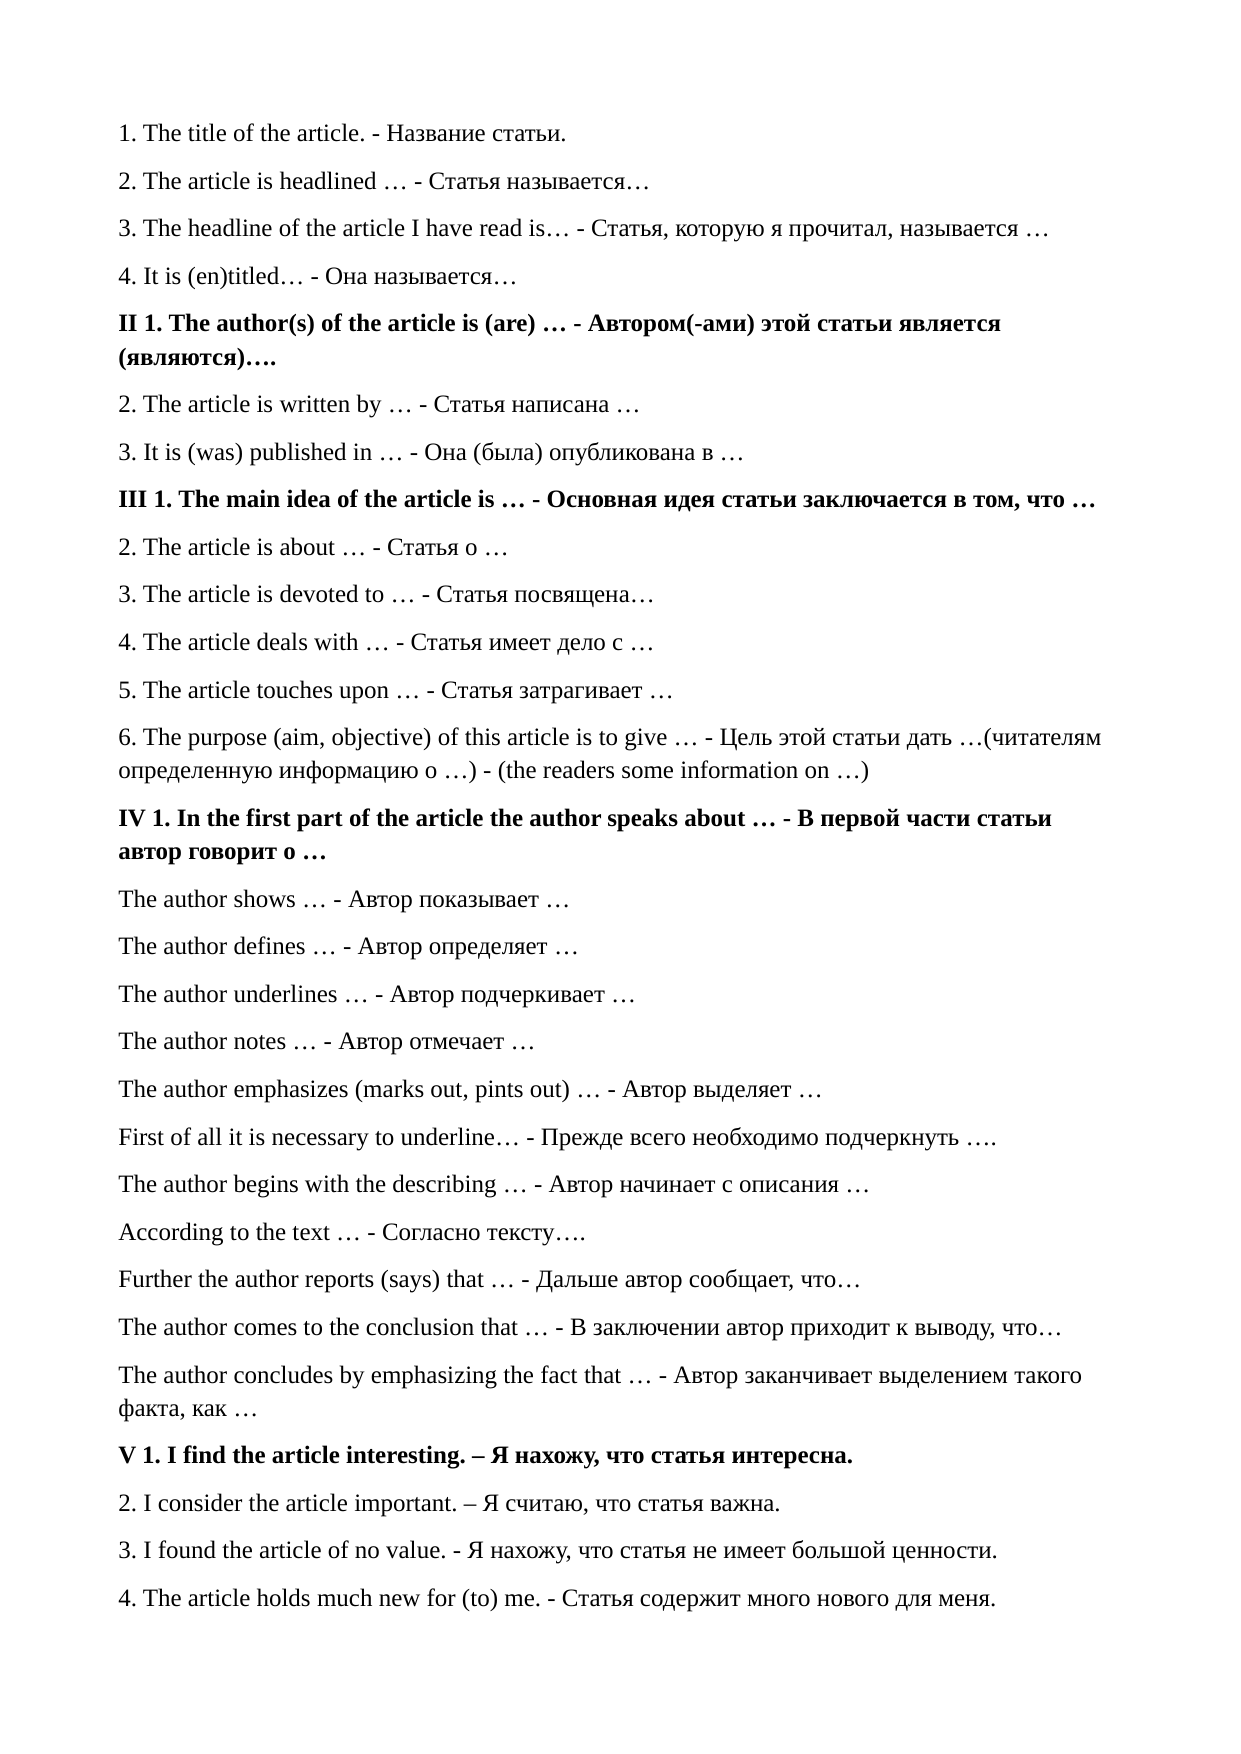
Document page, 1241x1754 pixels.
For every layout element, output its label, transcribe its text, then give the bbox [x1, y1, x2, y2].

text III 1. The main idea of the article is … - Основная идея статьи заключается в том, что … [118, 484, 1122, 513]
text The author underlines … - Автор подчеркивает … [118, 979, 1122, 1008]
text 2. I consider the article important. – Я считаю, что статья важна. [118, 1488, 1122, 1517]
text 3. The article is devoted to … - Статья посвящена… [118, 579, 1122, 608]
text 4. The article holds much new for (to) me. - Статья содержит много нового для меня. [118, 1583, 1122, 1612]
text The author begins with the describing … - Автор начинает с описания … [118, 1169, 1122, 1198]
text 2. The article is headlined … - Статья называется… [118, 166, 1122, 194]
text The author comes to the conclusion that … - В заключении автор приходит к выводу, что… [118, 1312, 1122, 1341]
text First of all it is necessary to underline… - Прежде всего необходимо подчеркнуть …. [118, 1122, 1122, 1150]
text 3. It is (was) published in … - Она (была) опубликована в … [118, 437, 1122, 466]
text 2. The article is about … - Статья о … [118, 532, 1122, 561]
text Further the author reports (says) that … - Дальше автор сообщает, что… [118, 1264, 1122, 1293]
text II 1. The author(s) of the article is (are) … - Автором(-ами) этой статьи является (являются)…. [118, 308, 1122, 370]
text 5. The article touches upon … - Статья затрагивает … [118, 675, 1122, 703]
text V 1. I find the article interesting. – Я нахожу, что статья интересна. [118, 1440, 1122, 1469]
text 3. I found the article of no valuе. - Я нахожу, что статья не имеет большой ценности. [118, 1536, 1122, 1564]
text The author emphasizes (marks out, pints out) … - Автор выделяет … [118, 1074, 1122, 1103]
text According to the text … - Согласно тексту…. [118, 1217, 1122, 1246]
text The author defines … - Автор определяет … [118, 931, 1122, 960]
text 1. The title of the article. - Название статьи. [118, 118, 1122, 147]
text 3. The headline of the article I have read is… - Статья, которую я прочитал, называется … [118, 213, 1122, 242]
text The author concludes by emphasizing the fact that … - Автор заканчивает выделением такого факта, как … [118, 1360, 1122, 1421]
text The author shows … - Автор показывает … [118, 884, 1122, 912]
text 6. The purpose (aim, objective) of this article is to give … - Цель этой статьи дать …(читателям определенную информацию о …) - (the readers some information on …) [118, 722, 1122, 784]
text 4. It is (en)titled… - Она называется… [118, 261, 1122, 290]
text IV 1. In the first part of the article the author speaks about … - В первой части статьи автор говорит о … [118, 803, 1122, 865]
text 2. The article is written by … - Статья написана … [118, 389, 1122, 418]
text The author notes … - Автор отмечает … [118, 1026, 1122, 1055]
text 4. The article deals with … - Статья имеет дело с … [118, 627, 1122, 656]
